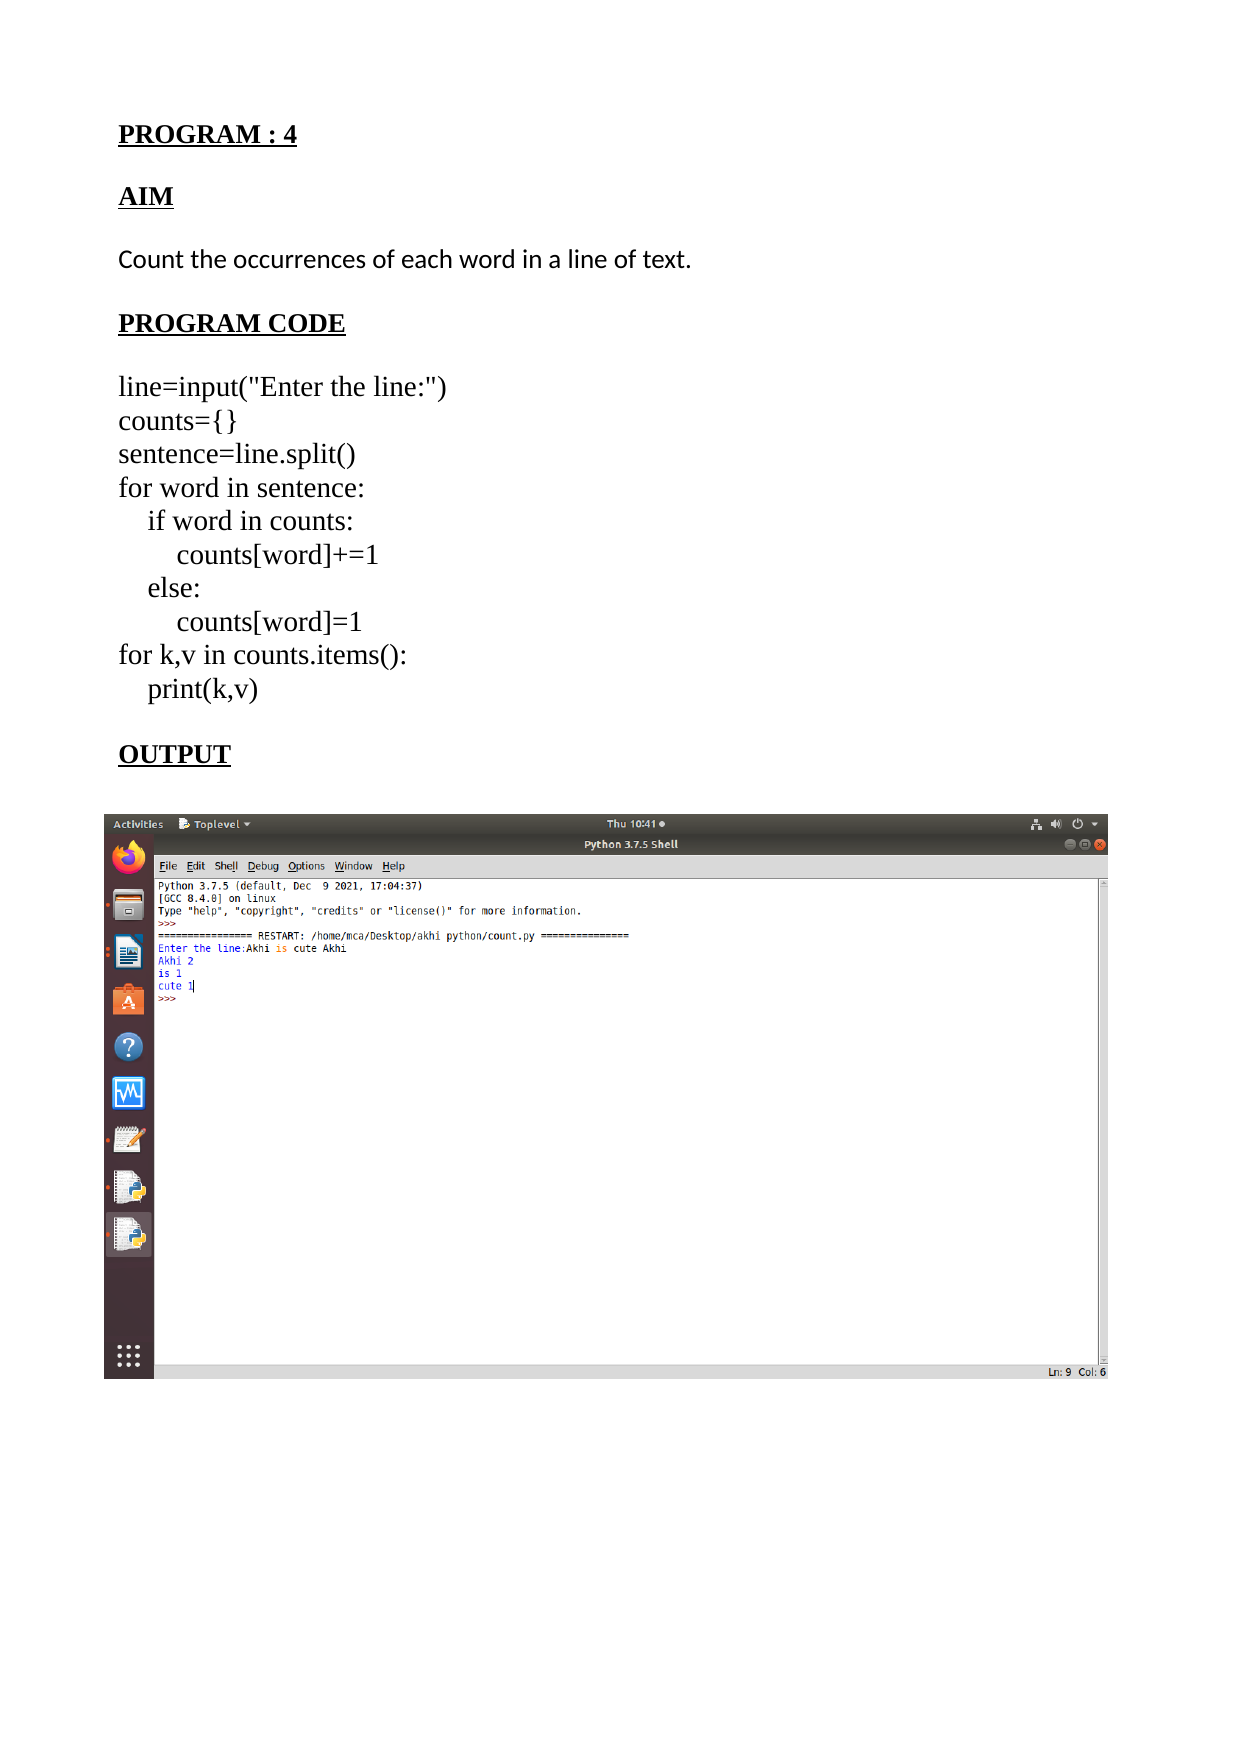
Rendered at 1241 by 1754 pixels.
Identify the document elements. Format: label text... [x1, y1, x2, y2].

text OUTPUT [118, 738, 1122, 769]
text print(k,v) [118, 671, 1122, 704]
text counts={} [118, 403, 1122, 436]
text sentence=line.split() [118, 436, 1122, 470]
text AIM [118, 180, 1122, 212]
text for word in sentence: [118, 470, 1122, 503]
text line=input("Enter the line:") [118, 369, 1122, 403]
text counts[word]+=1 [118, 537, 1122, 570]
picture [104, 814, 1108, 1379]
text Count the occurrences of each word in a line of text. [118, 243, 1122, 276]
text PROGRAM : 4 [118, 118, 1122, 149]
text PROGRAM CODE [118, 307, 1122, 338]
text else: [118, 570, 1122, 604]
text counts[word]=1 [118, 604, 1122, 637]
text if word in counts: [118, 503, 1122, 537]
text for k,v in counts.items(): [118, 637, 1122, 671]
